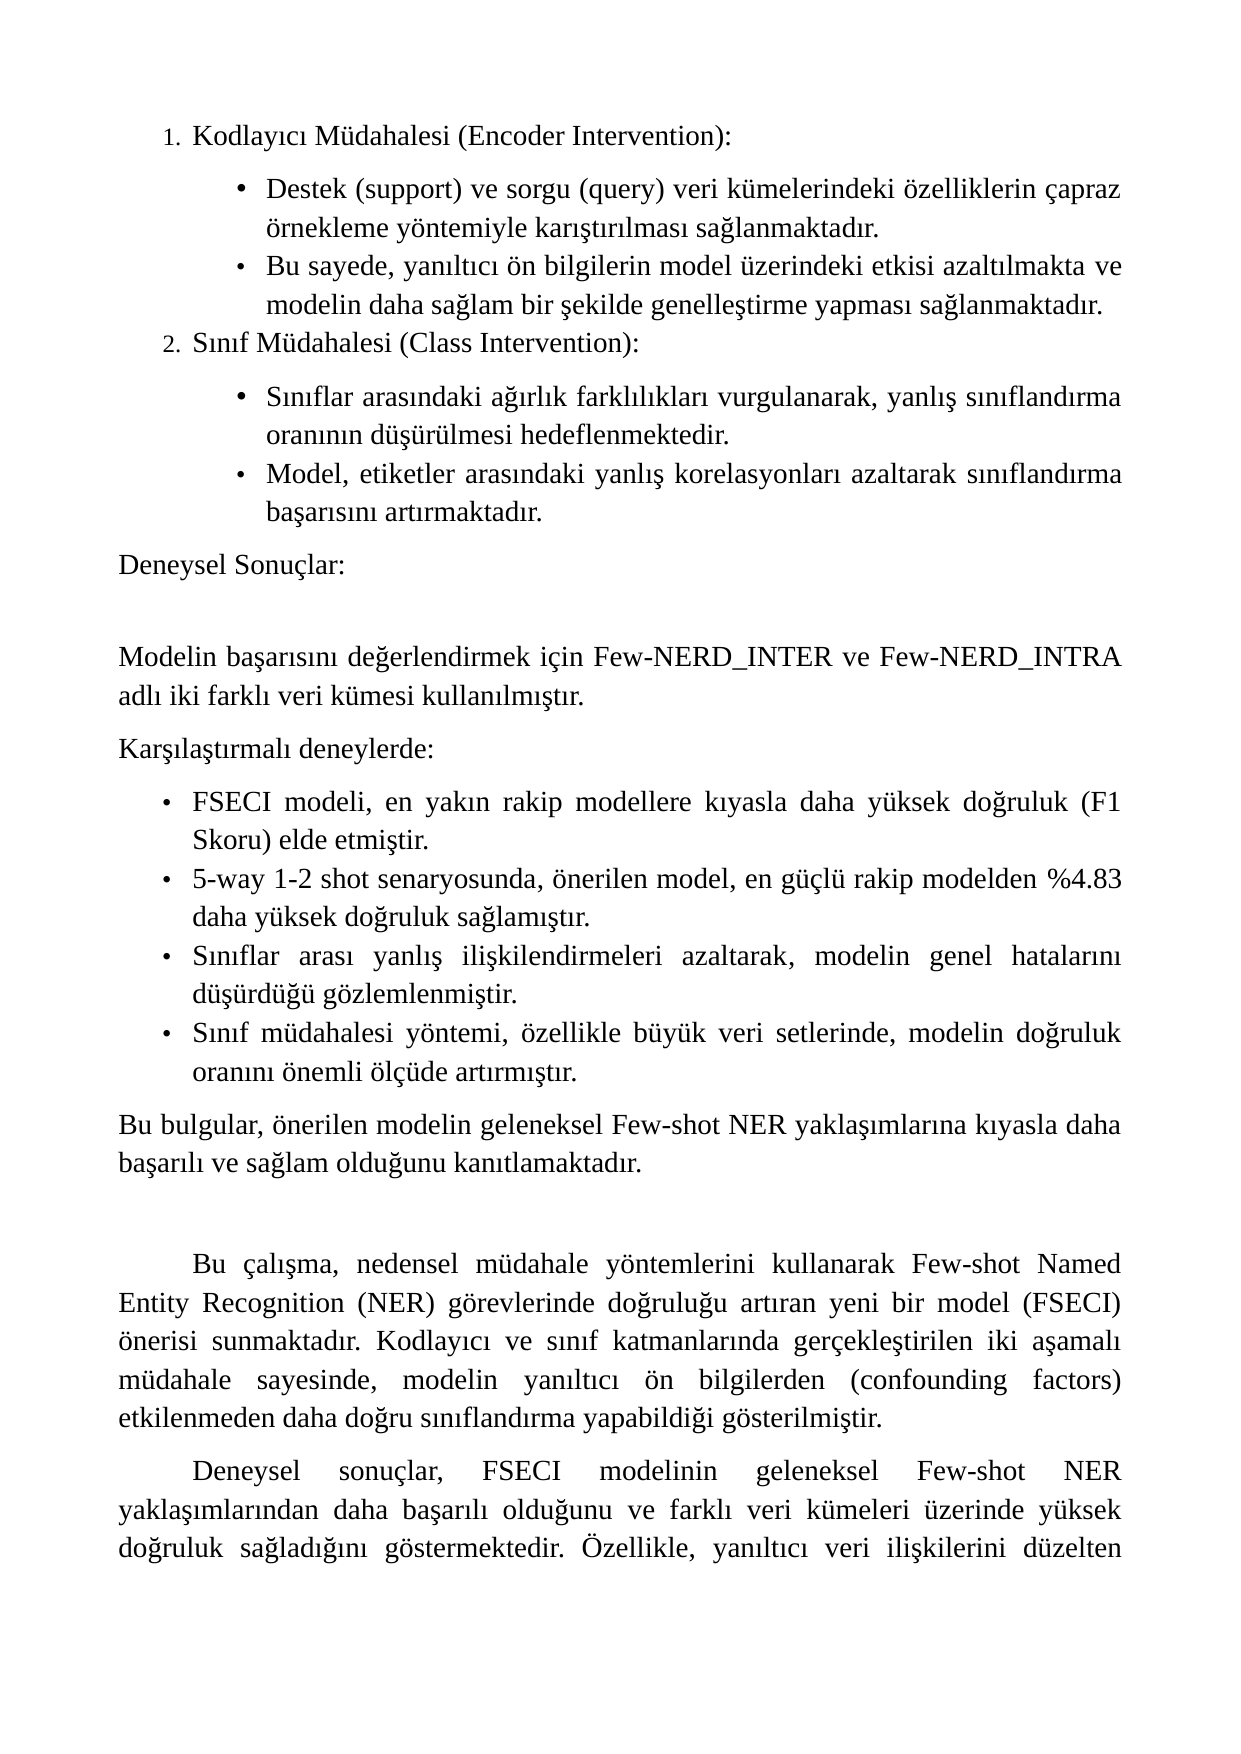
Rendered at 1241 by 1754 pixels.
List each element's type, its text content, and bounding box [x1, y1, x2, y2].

list 5-way 1-2 shot senaryosunda, önerilen model, en güçlü rakip modelden %4.83 daha yüksek doğruluk sağlamıştır. [162, 861, 1122, 933]
list Model, etiketler arasındaki yanlış korelasyonları azaltarak sınıflandırma başarısını artırmaktadır. [236, 456, 1122, 528]
list Bu sayede, yanıltıcı ön bilgilerin model üzerindeki etkisi azaltılmakta ve modelin daha sağlam bir şekilde genelleştirme yapması sağlanmaktadır. [236, 248, 1122, 321]
list Destek (support) ve sorgu (query) veri kümelerindeki özelliklerin çapraz örnekleme yöntemiyle karıştırılması sağlanmaktadır. [236, 171, 1122, 243]
text Modelin başarısını değerlendirmek için Few-NERD_INTER ve Few-NERD_INTRA adlı iki farklı veri kümesi kullanılmıştır. [118, 601, 1122, 711]
text Karşılaştırmalı deneylerde: [118, 731, 1122, 764]
list FSECI modeli, en yakın rakip modellere kıyasla daha yüksek doğruluk (F1 Skoru) elde etmiştir. [162, 784, 1122, 856]
list Sınıf müdahalesi yöntemi, özellikle büyük veri setlerinde, modelin doğruluk oranını önemli ölçüde artırmıştır. [162, 1015, 1122, 1087]
list Sınıflar arası yanlış ilişkilendirmeleri azaltarak, modelin genel hatalarını düşürdüğü gözlemlenmiştir. [162, 938, 1122, 1010]
text Deneysel Sonuçlar: [118, 547, 1122, 581]
text Deneysel sonuçlar, FSECI modelinin geleneksel Few-shot NER yaklaşımlarından daha başarılı olduğunu ve farklı veri kümeleri üzerinde yüksek doğruluk sağladığını göstermektedir. Özellikle, yanıltıcı veri ilişkilerini düzelten [118, 1453, 1122, 1564]
list Sınıflar arasındaki ağırlık farklılıkları vurgulanarak, yanlış sınıflandırma oranının düşürülmesi hedeflenmektedir. [236, 379, 1122, 451]
text Bu bulgular, önerilen modelin geleneksel Few-shot NER yaklaşımlarına kıyasla daha başarılı ve sağlam olduğunu kanıtlamaktadır. [118, 1107, 1122, 1179]
list Sınıf Müdahalesi (Class Intervention): [162, 326, 1122, 359]
list Kodlayıcı Müdahalesi (Encoder Intervention): [162, 118, 1122, 152]
text Bu çalışma, nedensel müdahale yöntemlerini kullanarak Few-shot Named Entity Recognition (NER) görevlerinde doğruluğu artıran yeni bir model (FSECI) önerisi sunmaktadır. Kodlayıcı ve sınıf katmanlarında gerçekleştirilen iki aşamalı müdahale sayesinde, modelin yanıltıcı ön bilgilerden (confounding factors) etkilenmeden daha doğru sınıflandırma yapabildiği gösterilmiştir. [118, 1246, 1122, 1434]
